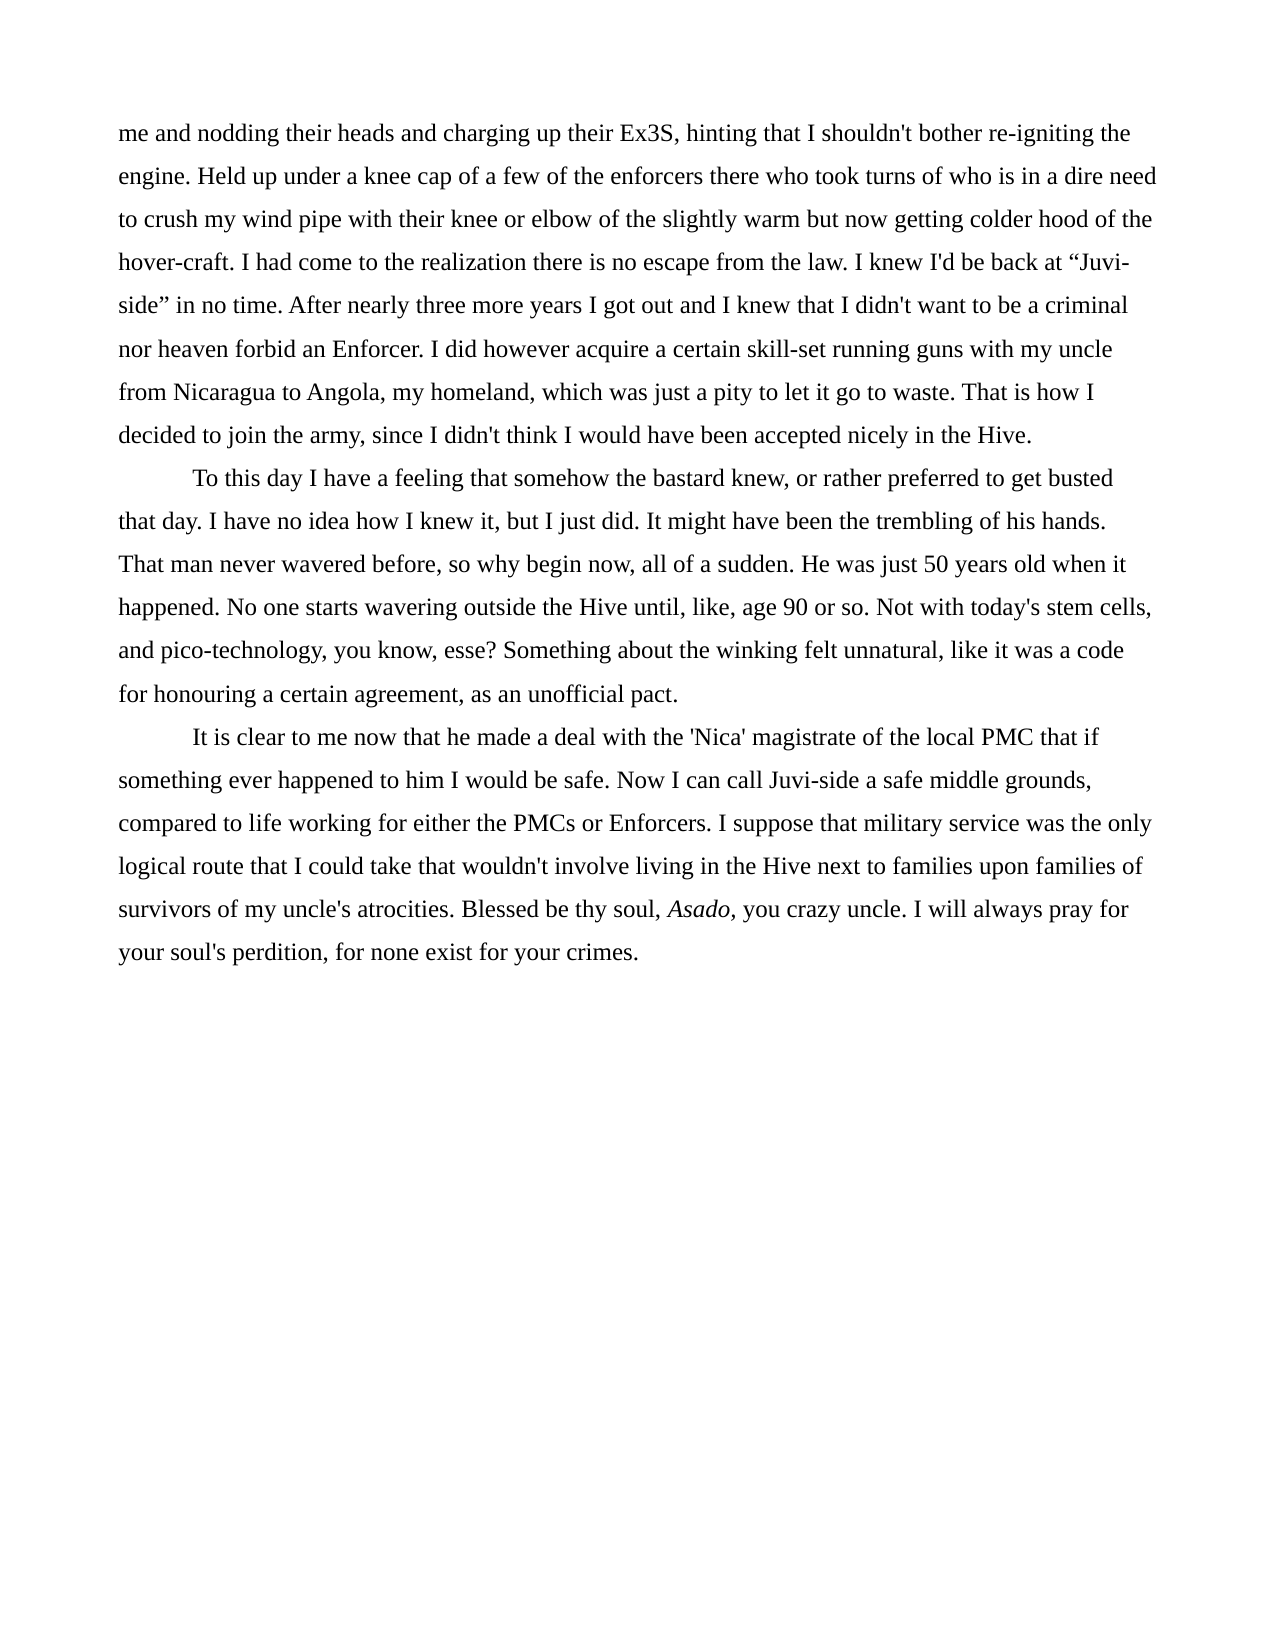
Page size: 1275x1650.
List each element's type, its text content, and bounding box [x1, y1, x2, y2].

text It is clear to me now that he made a deal with the 'Nica' magistrate of the local PMC that if something ever happened to him I would be safe. Now I can call Juvi-side a safe middle grounds, compared to life working for either the PMCs or Enforcers. I suppose that military service was the only logical route that I could take that wouldn't involve living in the Hive next to families upon families of survivors of my uncle's atrocities. Blessed be thy soul, Asado, you crazy uncle. I will always pray for your soul's perdition, for none exist for your crimes. [118, 722, 1157, 966]
text me and nodding their heads and charging up their Ex3S, hinting that I shouldn't bother re-igniting the engine. Held up under a knee cap of a few of the enforcers there who took turns of who is in a dire need to crush my wind pipe with their knee or elbow of the slightly warm but now getting colder hood of the hover-craft. I had come to the realization there is no escape from the law. I knew I'd be back at “Juvi-side” in no time. After nearly three more years I got out and I knew that I didn't want to be a criminal nor heaven forbid an Enforcer. I did however acquire a certain skill-set running guns with my uncle from Nicaragua to Angola, my homeland, which was just a pity to let it go to waste. That is how I decided to join the army, since I didn't think I would have been accepted nicely in the Hive. [118, 118, 1157, 449]
text To this day I have a feeling that somehow the bastard knew, or rather preferred to get busted that day. I have no idea how I knew it, but I just did. It might have been the trembling of his hands. That man never wavered before, so why begin now, all of a sudden. He was just 50 years old when it happened. No one starts wavering outside the Hive until, like, age 90 or so. Not with today's stem cells, and pico-technology, you know, esse? Something about the winking felt unnatural, like it was a code for honouring a certain agreement, as an unofficial pact. [118, 463, 1157, 707]
